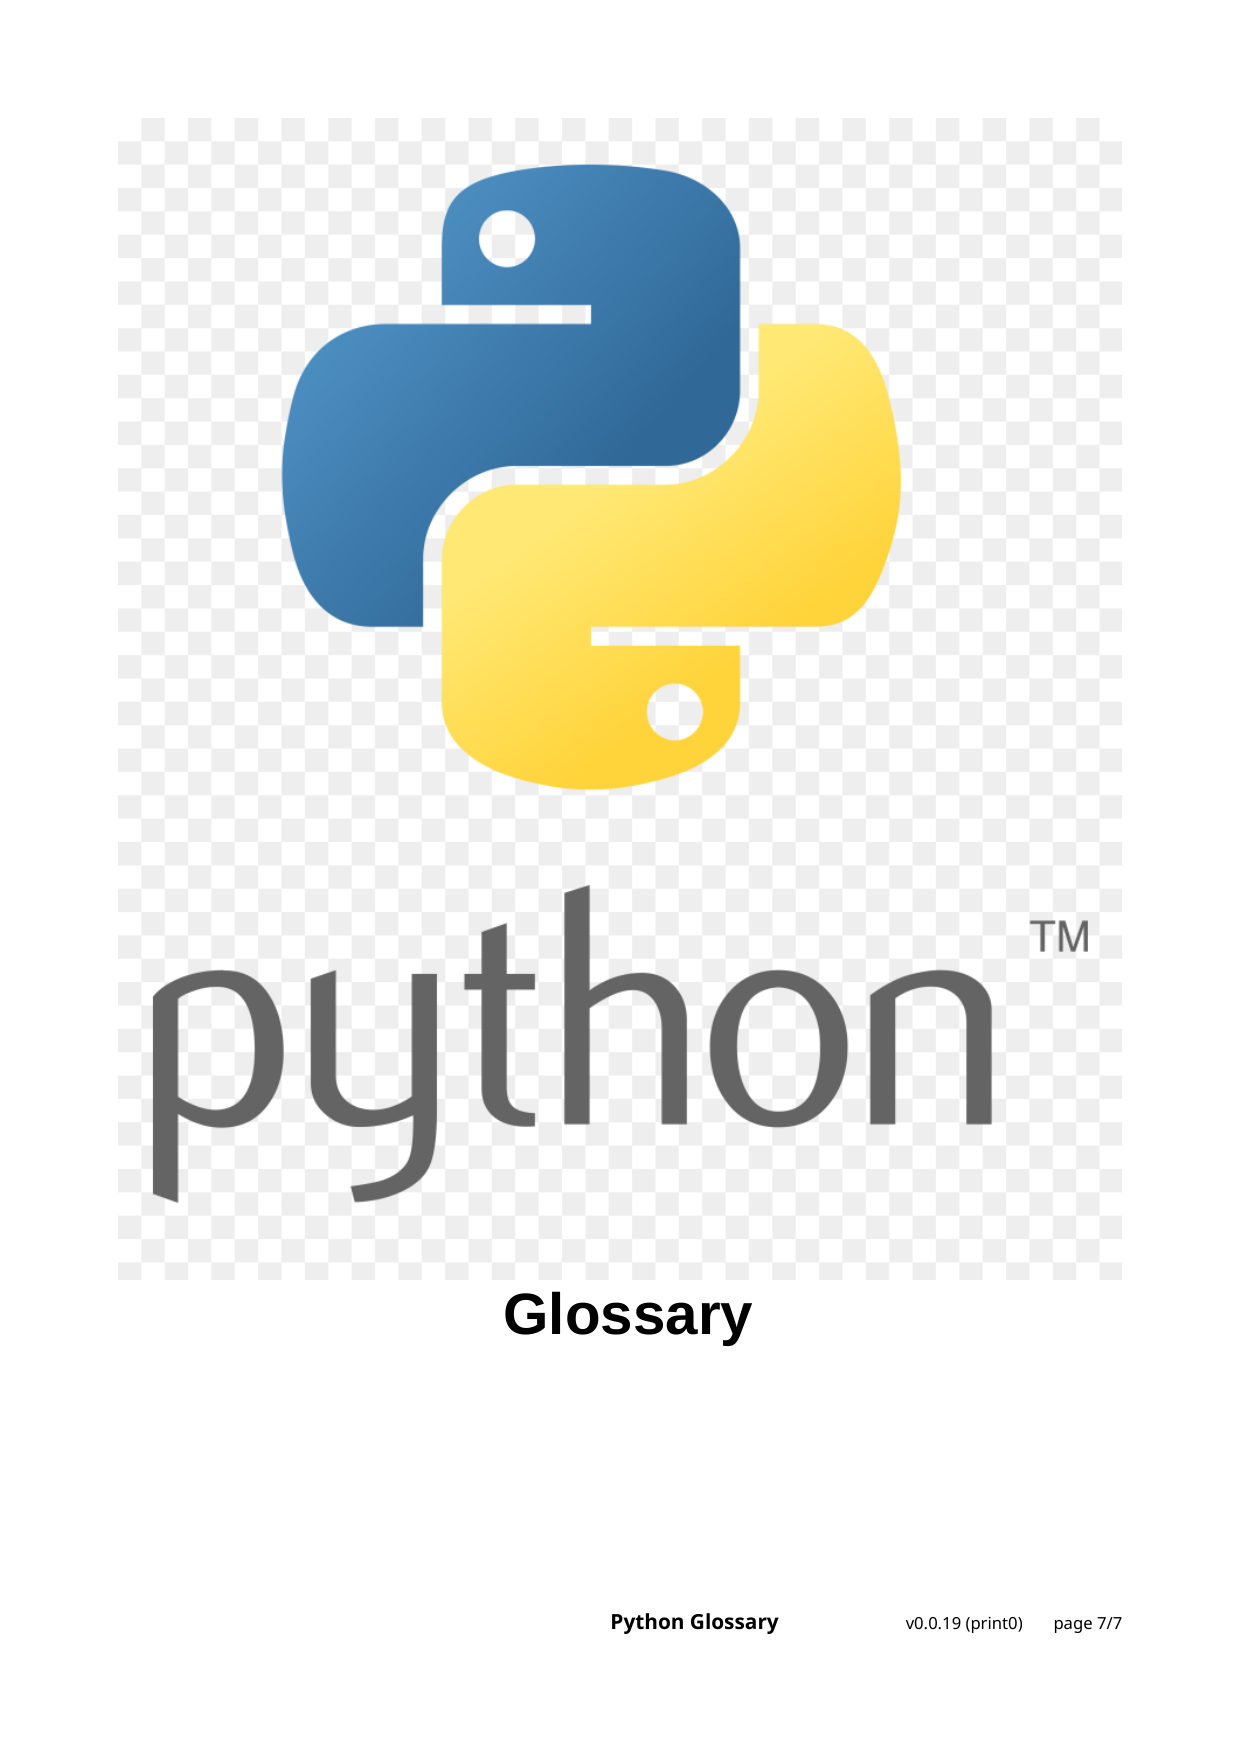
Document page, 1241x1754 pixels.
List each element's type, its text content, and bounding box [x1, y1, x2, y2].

title Glossary [118, 1280, 1122, 1347]
picture [118, 118, 1123, 1280]
